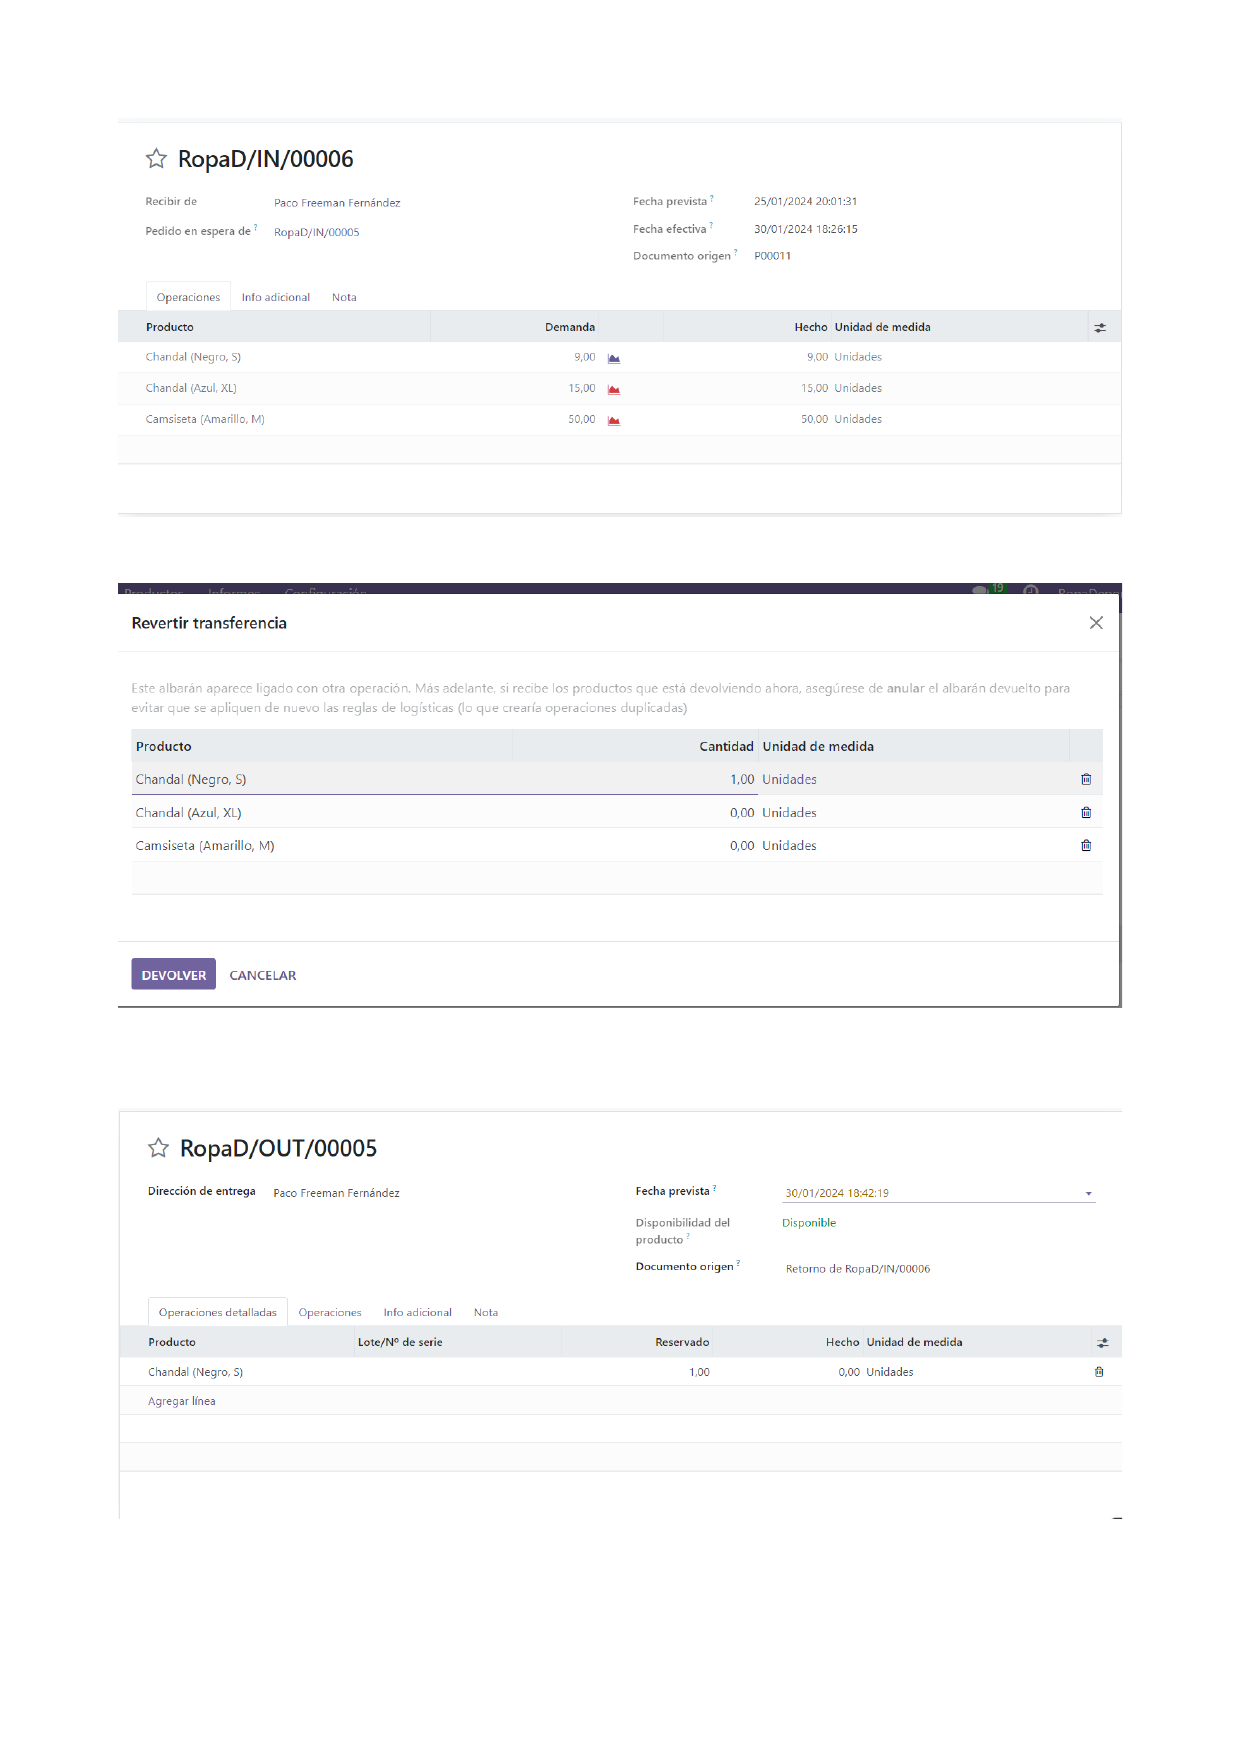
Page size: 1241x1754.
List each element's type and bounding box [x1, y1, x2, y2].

picture [118, 583, 1123, 1008]
picture [118, 1108, 1123, 1519]
picture [118, 118, 1123, 517]
